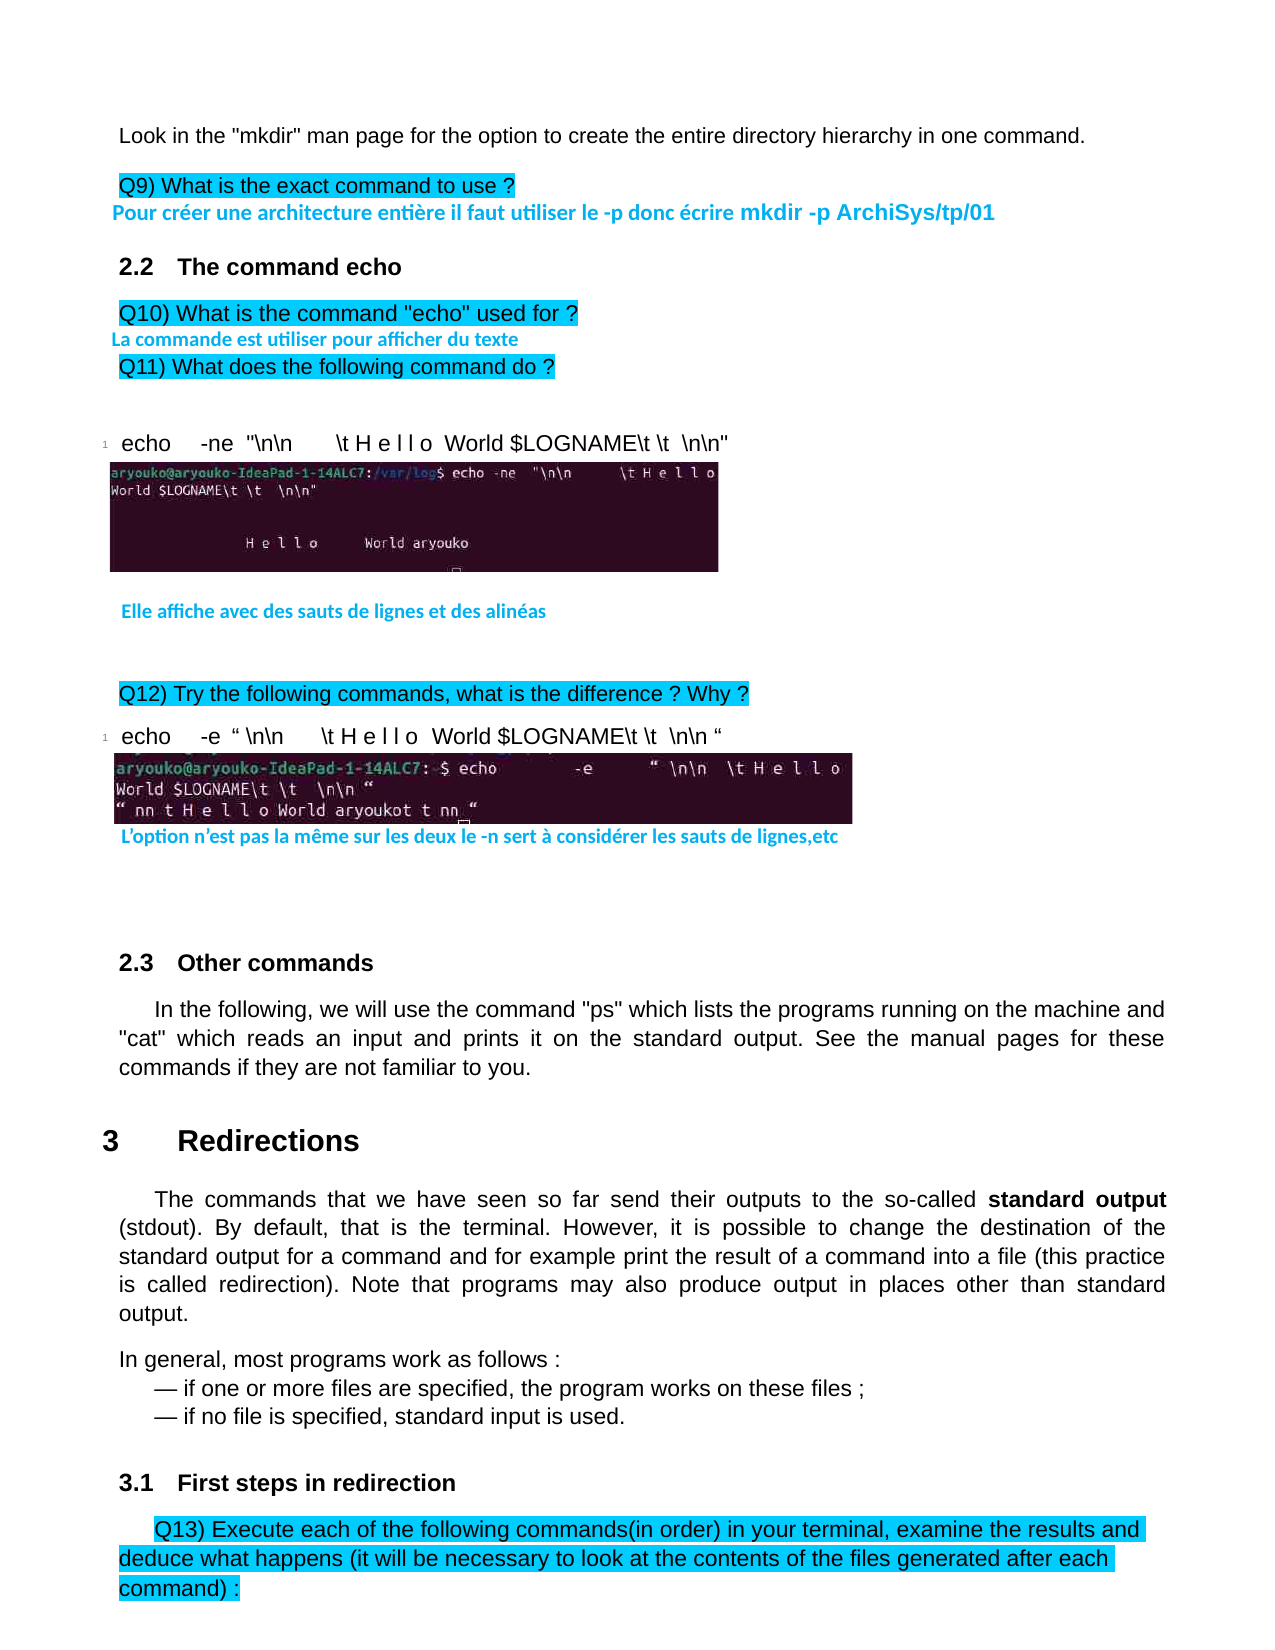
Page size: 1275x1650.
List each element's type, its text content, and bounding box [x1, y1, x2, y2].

text L’option n’est pas la même sur les deux le -n sert à considérer les sauts de lignes,etc [121, 749, 1167, 849]
text In the following, we will use the command "ps" which lists the programs running on the machine and "cat" which reads an input and prints it on the standard output. See the manual pages for these commands if they are not familiar to you. [119, 996, 1167, 1080]
text Pour créer une architecture entière il faut utiliser le -p donc écrire mkdir -p ArchiSys/tp/01 [102, 198, 1167, 226]
text Q12) Try the following commands, what is the difference ? Why ? [119, 681, 1167, 706]
text echo -ne "\n\n \t H e l l o World $LOGNAME\t \t \n\n" [121, 430, 1167, 456]
text The commands that we have seen so far send their outputs to the so-called standard output (stdout). By default, that is the terminal. However, it is possible to change the destination of the standard output for a command and for example print the result of a command into a file (this practice is called redirection). Note that programs may also produce output in places other than standard output. [119, 1186, 1167, 1326]
text 1 [102, 438, 108, 450]
text — if one or more files are specified, the program works on these files ; [154, 1375, 1167, 1401]
text La commande est utiliser pour afficher du texte [102, 326, 1167, 351]
text Q10) What is the command "echo" used for ? [119, 300, 1167, 326]
text 3.1 First steps in redirection [119, 1468, 1167, 1496]
text Q9) What is the exact command to use ? [119, 173, 1167, 198]
text Q13) Execute each of the following commands(in order) in your terminal, examine the results and deduce what happens (it will be necessary to look at the contents of the files generated after each command) : [119, 1516, 1167, 1601]
text echo -e “ \n\n \t H e l l o World $LOGNAME\t \t \n\n “ [121, 723, 1167, 749]
text 1 [102, 731, 108, 743]
list Redirections [102, 1123, 1167, 1158]
picture [109, 462, 719, 572]
text Elle affiche avec des sauts de lignes et des alinéas [121, 598, 1167, 623]
text In general, most programs work as follows : [119, 1346, 1167, 1373]
text Look in the "mkdir" man page for the option to create the entire directory hierarchy in one command. [119, 123, 1167, 148]
text 2.2 The command echo [119, 252, 1167, 280]
text 2.3 Other commands [119, 948, 1167, 977]
picture [114, 753, 853, 824]
text Q11) What does the following command do ? [119, 353, 1167, 379]
text — if no file is specified, standard input is used. [154, 1403, 1167, 1430]
